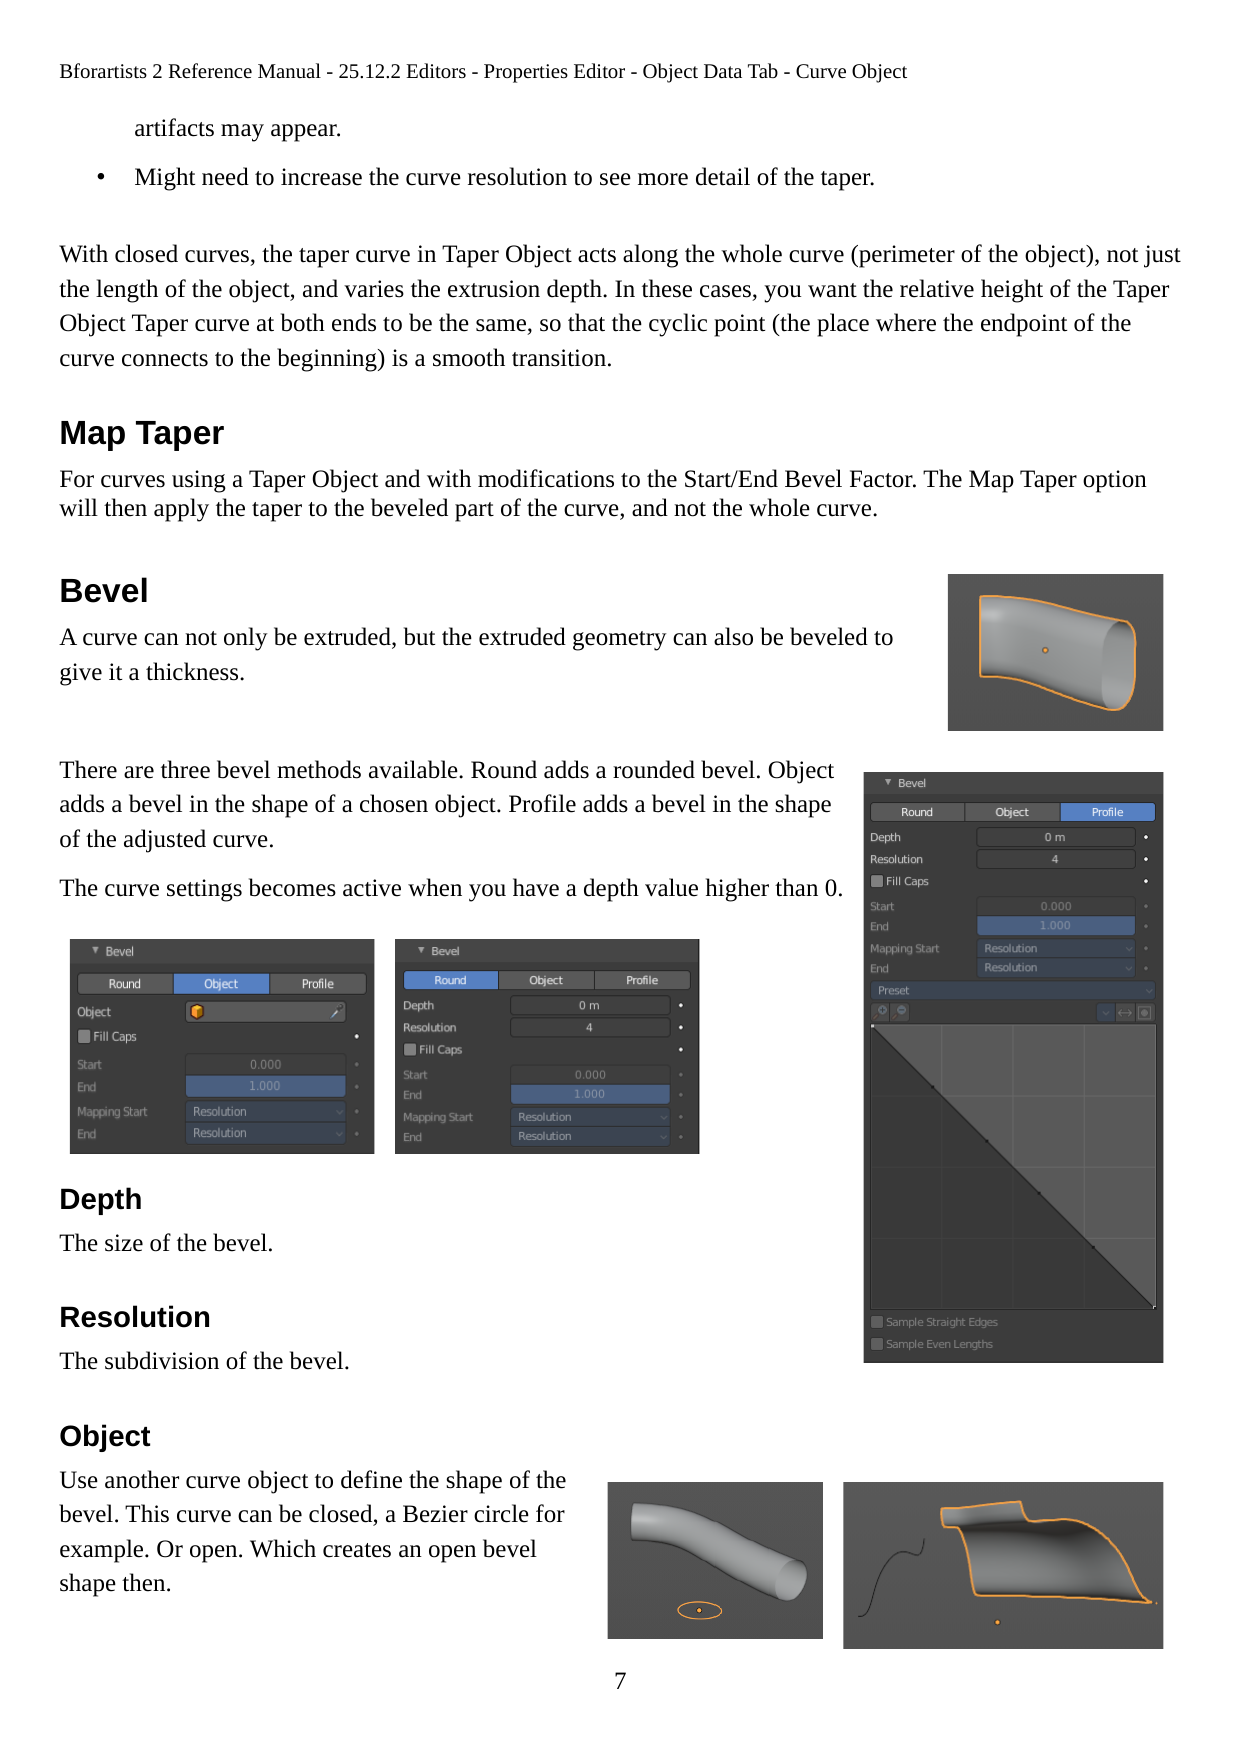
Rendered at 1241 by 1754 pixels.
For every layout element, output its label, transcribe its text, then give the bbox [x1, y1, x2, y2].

text The size of the bevel. [59, 1228, 863, 1257]
text For curves using a Taper Object and with modifications to the Start/End Bevel Factor. The Map Taper option will then apply the taper to the beveled part of the curve, and not the whole curve. [59, 464, 1181, 521]
subtitle Bevel [59, 571, 1181, 610]
picture [947, 574, 1164, 731]
text The subdivision of the bevel. [59, 1346, 1181, 1375]
text [1164, 1228, 1181, 1257]
text With closed curves, the taper curve in Taper Object acts along the whole curve (perimeter of the object), not just the length of the object, and varies the extrusion depth. In these cases, you want the relative height of the Taper Object Taper curve at both ends to be the same, so that the cyclic point (the place where the endpoint of the curve connects to the beginning) is a smooth transition. [59, 239, 1181, 372]
text Use another curve object to define the shape of the bevel. This curve can be closed, a Bezier circle for example. Or open. Which creates an open bevel shape then. [59, 1465, 1181, 1597]
list artifacts may appear. [97, 113, 1181, 141]
picture [395, 939, 700, 1154]
text A curve can not only be extruded, but the extruded geometry can also be beveled to give it a thickness. [59, 622, 947, 685]
picture [863, 772, 1164, 1363]
text The curve settings becomes active when you have a depth value higher than 0. [59, 873, 863, 902]
subtitle [1164, 1182, 1181, 1216]
subtitle Map Taper [59, 413, 1181, 451]
picture [607, 1482, 823, 1639]
picture [69, 939, 375, 1154]
picture [843, 1482, 1164, 1649]
subtitle Depth [59, 1182, 863, 1216]
subtitle Resolution [59, 1300, 863, 1334]
list Might need to increase the curve resolution to see more detail of the taper. [97, 162, 1181, 190]
text There are three bevel methods available. Round adds a rounded bevel. Object adds a bevel in the shape of a chosen object. Profile adds a bevel in the shape of the adjusted curve. [59, 755, 1181, 852]
subtitle Object [59, 1418, 1181, 1452]
subtitle [1164, 1300, 1181, 1334]
